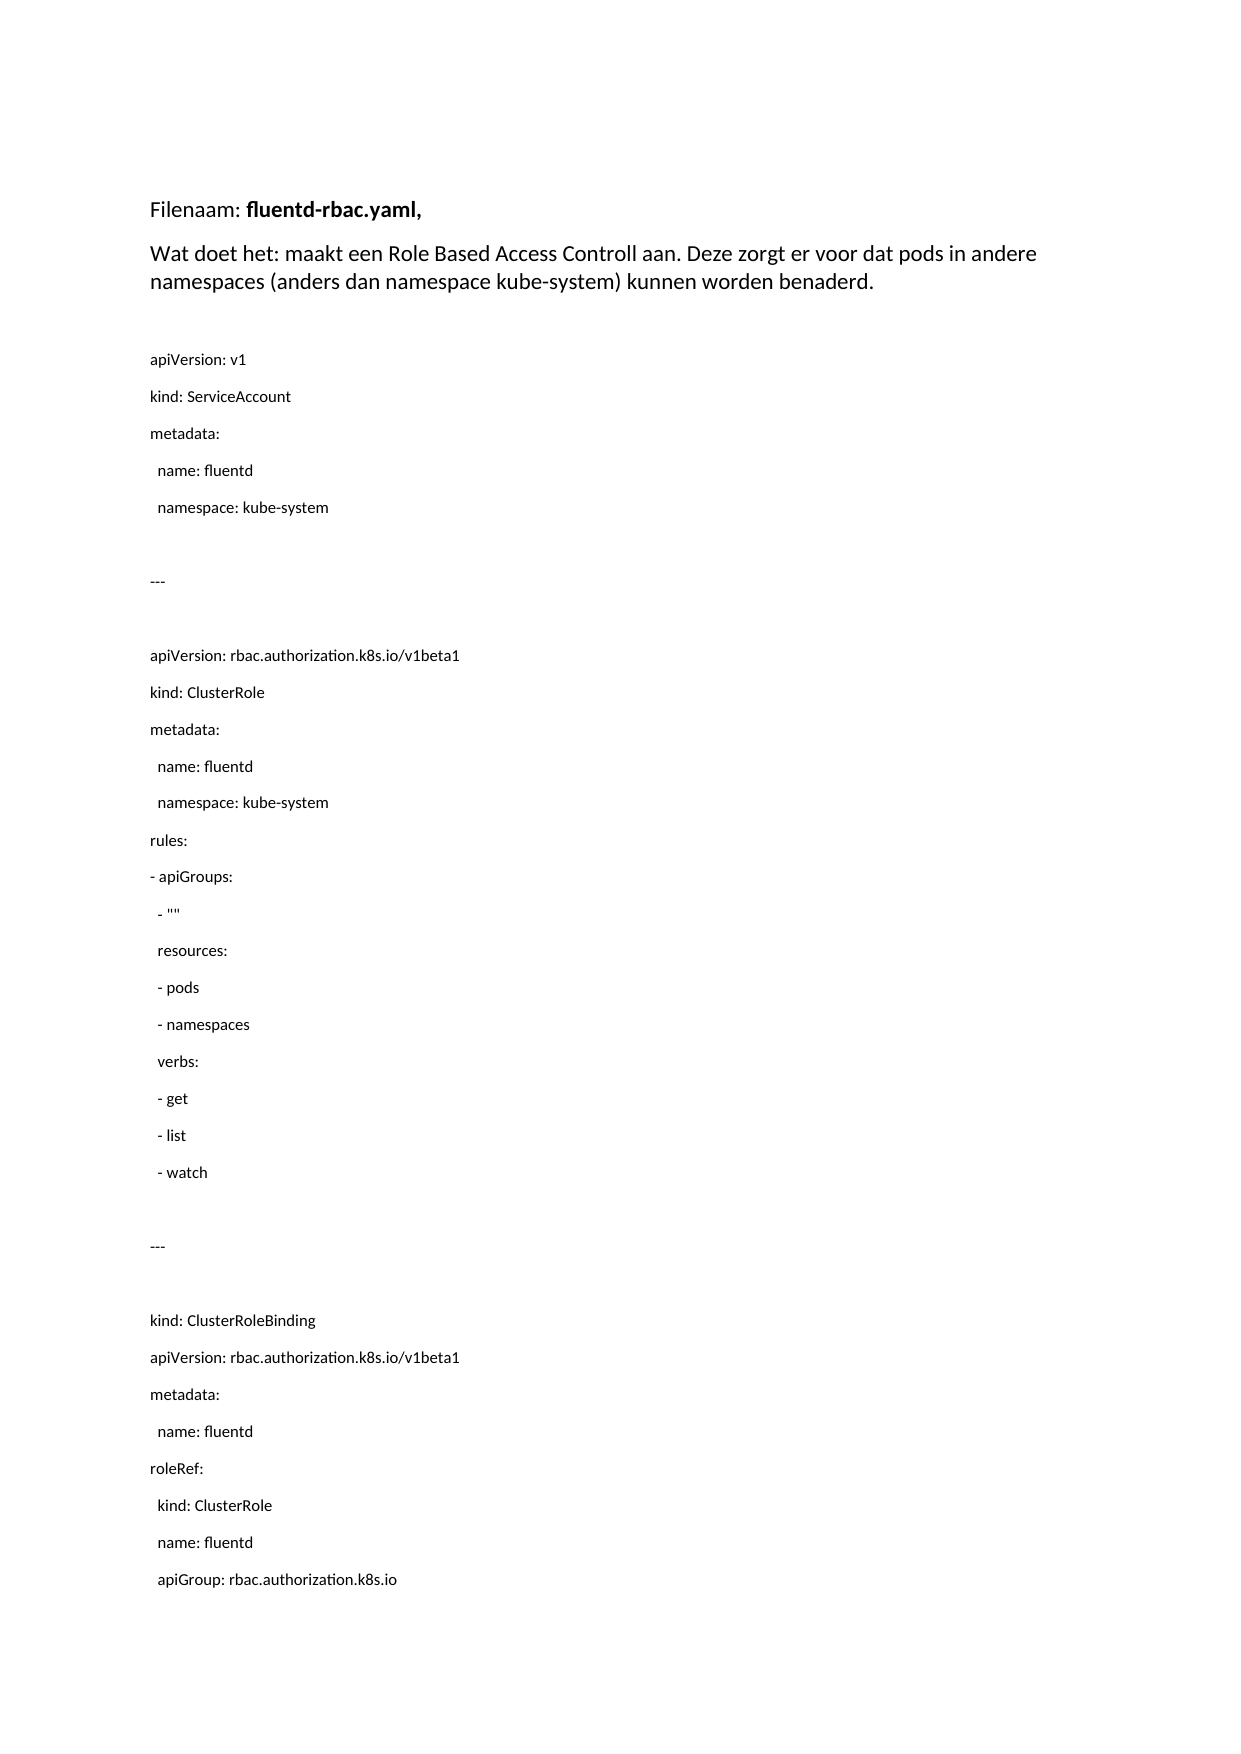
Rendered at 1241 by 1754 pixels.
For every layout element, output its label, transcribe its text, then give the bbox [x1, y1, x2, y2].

text kind: ClusterRole [150, 1495, 1090, 1516]
text metadata: [150, 719, 1090, 739]
text Filenaam: fluentd-rbac.yaml, [150, 195, 1090, 223]
text - "" [150, 904, 1090, 924]
text name: fluentd [150, 756, 1090, 776]
text apiVersion: rbac.authorization.k8s.io/v1beta1 [150, 1347, 1090, 1368]
text rules: [150, 830, 1090, 850]
text - get [150, 1089, 1090, 1109]
text - list [150, 1126, 1090, 1146]
text - namespaces [150, 1015, 1090, 1035]
text verbs: [150, 1052, 1090, 1072]
text Wat doet het: maakt een Role Based Access Controll aan. Deze zorgt er voor dat pods in andere namespaces (anders dan namespace kube-system) kunnen worden benaderd. [150, 239, 1090, 295]
text --- [150, 571, 1090, 591]
text kind: ClusterRole [150, 682, 1090, 702]
text metadata: [150, 1384, 1090, 1405]
text apiVersion: v1 [150, 349, 1090, 369]
text resources: [150, 941, 1090, 961]
text - pods [150, 978, 1090, 998]
text roleRef: [150, 1458, 1090, 1479]
text name: fluentd [150, 460, 1090, 480]
text kind: ServiceAccount [150, 386, 1090, 406]
text kind: ClusterRoleBinding [150, 1311, 1090, 1331]
text apiGroup: rbac.authorization.k8s.io [150, 1569, 1090, 1590]
text name: fluentd [150, 1532, 1090, 1553]
text - watch [150, 1163, 1090, 1183]
text namespace: kube-system [150, 497, 1090, 517]
text namespace: kube-system [150, 793, 1090, 813]
text --- [150, 1237, 1090, 1257]
text apiVersion: rbac.authorization.k8s.io/v1beta1 [150, 645, 1090, 665]
text metadata: [150, 423, 1090, 443]
text - apiGroups: [150, 867, 1090, 887]
text name: fluentd [150, 1421, 1090, 1442]
